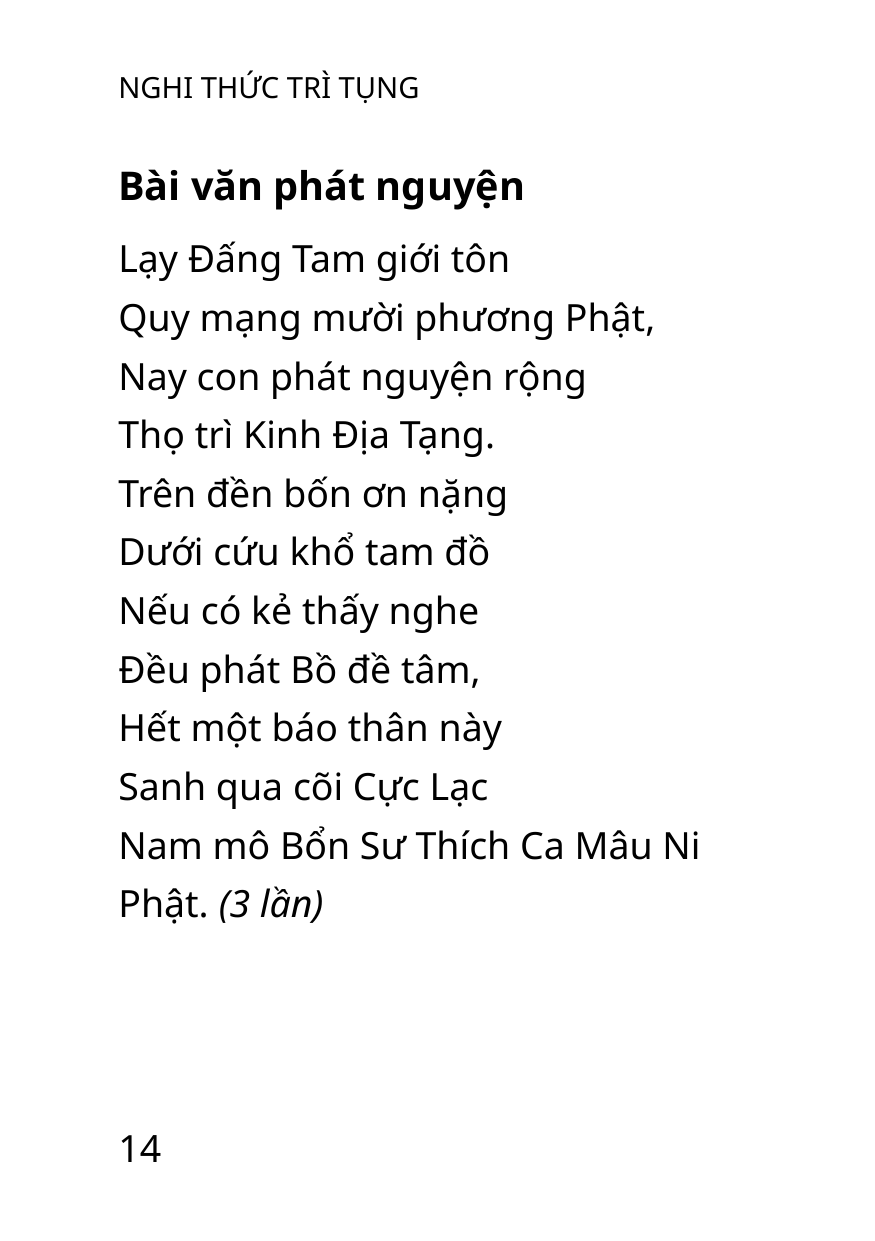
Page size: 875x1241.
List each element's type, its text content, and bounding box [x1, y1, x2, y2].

subtitle Bài văn phát nguyện [118, 158, 756, 212]
text Lạy Đấng Tam giới tôn [118, 232, 756, 283]
text Hết một báo thân này [118, 702, 756, 753]
text Nay con phát nguyện rộng [118, 350, 756, 401]
text Sanh qua cõi Cực Lạc [118, 760, 756, 811]
text Dưới cứu khổ tam đồ [118, 526, 756, 577]
text Thọ trì Kinh Địa Tạng. [118, 408, 756, 459]
text Quy mạng mười phương Phật, [118, 291, 756, 342]
text Nếu có kẻ thấy nghe [118, 584, 756, 635]
text Nam mô Bổn Sư Thích Ca Mâu Ni Phật. (3 lần) [118, 819, 756, 929]
text Trên đền bốn ơn nặng [118, 467, 756, 518]
text Đều phát Bồ đề tâm, [118, 643, 756, 694]
